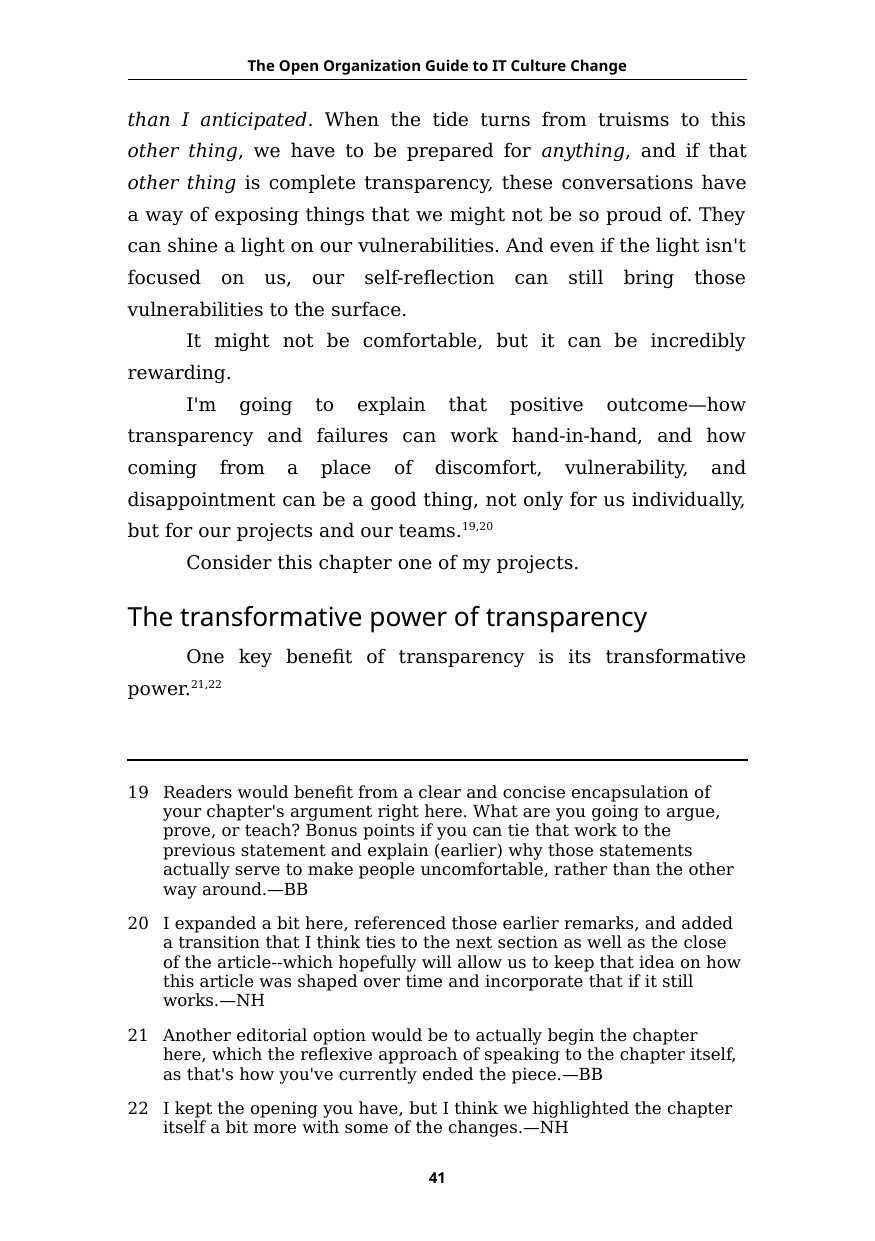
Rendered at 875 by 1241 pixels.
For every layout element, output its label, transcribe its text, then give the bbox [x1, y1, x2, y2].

text I expanded a bit here, referenced those earlier remarks, and added a transition that I think ties to the next section as well as the close of the article--which hopefully will allow us to keep that idea on how this article was shaped over time and incorporate that if it still works.—NH [127, 914, 747, 1011]
text Another editorial option would be to actually begin the chapter here, which the reflexive approach of speaking to the chapter itself, as that's how you've currently ended the piece.—BB [127, 1026, 747, 1084]
text It might not be comfortable, but it can be incredibly rewarding. [127, 330, 747, 384]
text I'm going to explain that positive outcome—how transparency and failures can work hand-in-hand, and how coming from a place of discomfort, vulnerability, and disappointment can be a good thing, not only for us individually, but for our projects and our teams., [127, 394, 747, 542]
subtitle The transformative power of transparency [127, 598, 747, 634]
text than I anticipated. When the tide turns from truisms to this other thing, we have to be prepared for anything, and if that other thing is complete transparency, these conversations have a way of exposing things that we might not be so proud of. They can shine a light on our vulnerabilities. And even if the light isn't focused on us, our self-reflection can still bring those vulnerabilities to the surface. [127, 109, 747, 321]
text Readers would benefit from a clear and concise encapsulation of your chapter's argument right here. What are you going to argue, prove, or teach? Bonus points if you can tie that work to the previous statement and explain (earlier) why those statements actually serve to make people uncomfortable, rather than the other way around.—BB [127, 783, 747, 899]
text I kept the opening you have, but I think we highlighted the chapter itself a bit more with some of the changes.—NH [127, 1099, 747, 1138]
text Consider this chapter one of my projects. [127, 552, 747, 574]
text One key benefit of transparency is its transformative power., [127, 647, 747, 700]
